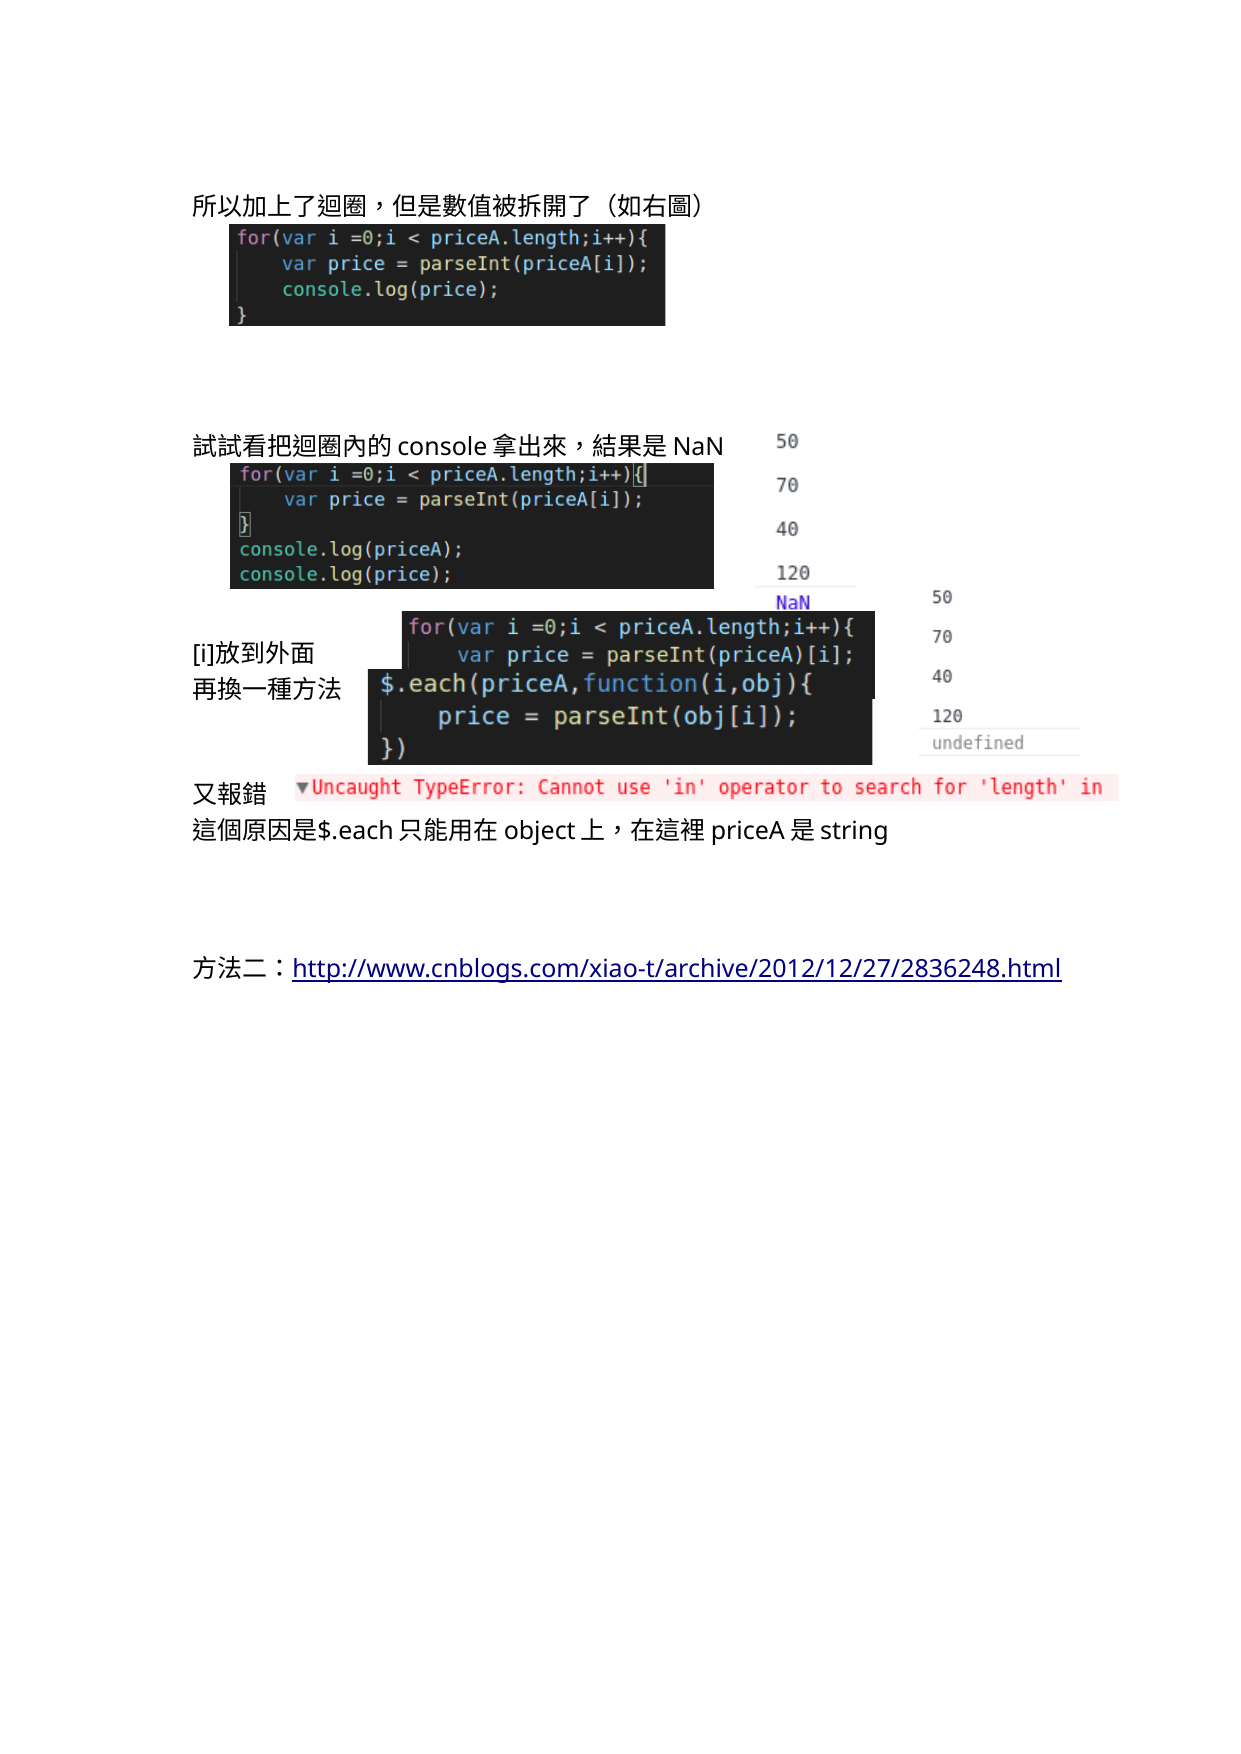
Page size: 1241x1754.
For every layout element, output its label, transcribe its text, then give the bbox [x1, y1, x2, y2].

text [857, 427, 1122, 463]
text [1080, 633, 1122, 670]
text [875, 633, 918, 670]
picture [367, 417, 875, 765]
picture [229, 224, 666, 326]
picture [295, 774, 1119, 801]
text [1080, 670, 1122, 706]
picture [230, 463, 714, 589]
text 方法二：http://www.cnblogs.com/xiao-t/archive/2012/12/27/2836248.html [118, 949, 1122, 985]
text 又報錯 這個原因是$.each只能用在object上，在這裡priceA是string [118, 774, 1122, 847]
picture [918, 568, 1080, 762]
text [i]放到外面 [118, 633, 401, 670]
text 再換一種方法 [118, 670, 367, 706]
text 所以加上了迴圈，但是數值被拆開了（如右圖） [118, 186, 1122, 222]
text [873, 670, 918, 706]
text 試試看把迴圈內的console拿出來，結果是NaN [118, 427, 754, 463]
